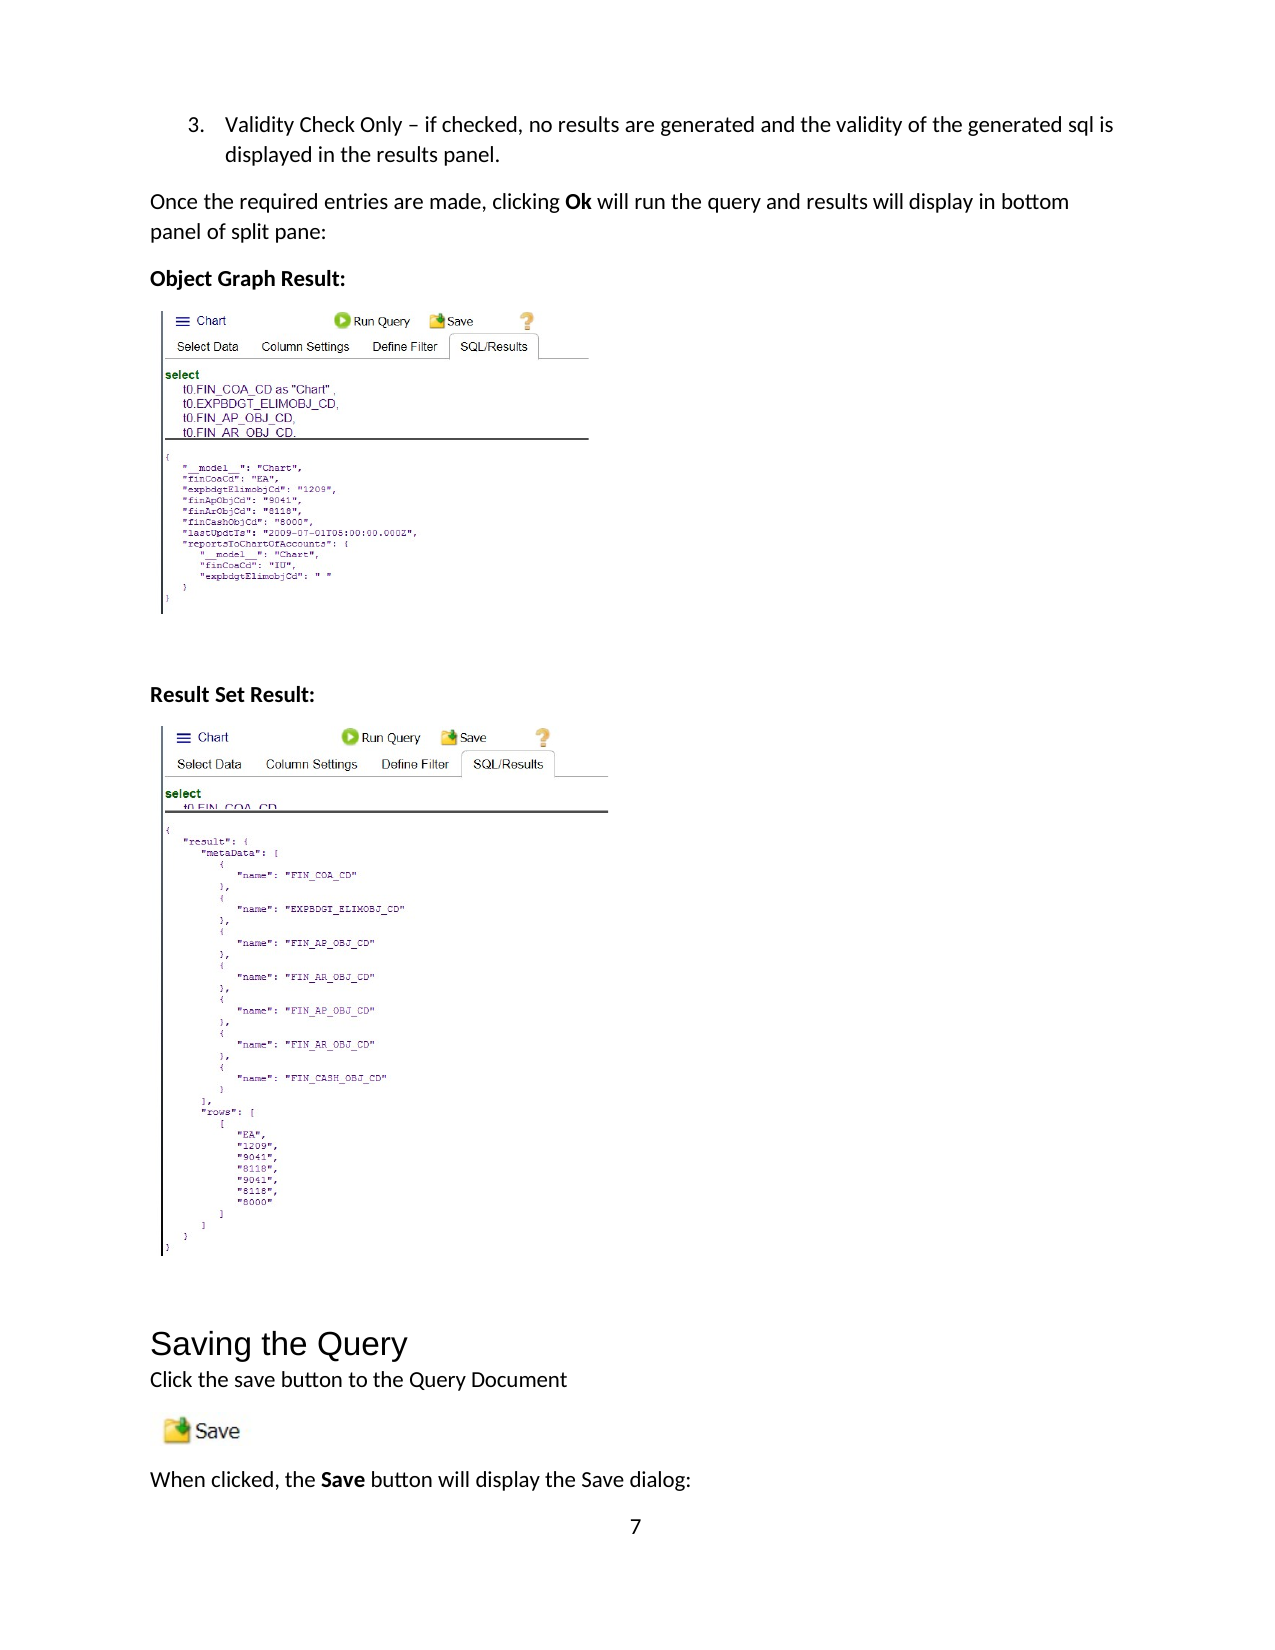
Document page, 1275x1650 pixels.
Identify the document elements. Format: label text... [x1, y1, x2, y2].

text Click the save button to the Query Document [150, 1366, 1131, 1393]
picture [150, 1412, 260, 1446]
subtitle Object Graph Result: [150, 264, 1131, 292]
subtitle Saving the Query [150, 1324, 1131, 1362]
text When clicked, the Save button will display the Save dialog: [150, 1466, 1131, 1494]
text Once the required entries are made, clicking Ok will run the query and results will display in bottom panel of split pane: [150, 187, 1121, 245]
list Validity Check Only – if checked, no results are generated and the validity of the generated sql is displayed in the results panel. [187, 110, 1121, 168]
subtitle Result Set Result: [150, 680, 1131, 708]
picture [150, 311, 589, 614]
picture [150, 726, 609, 1256]
